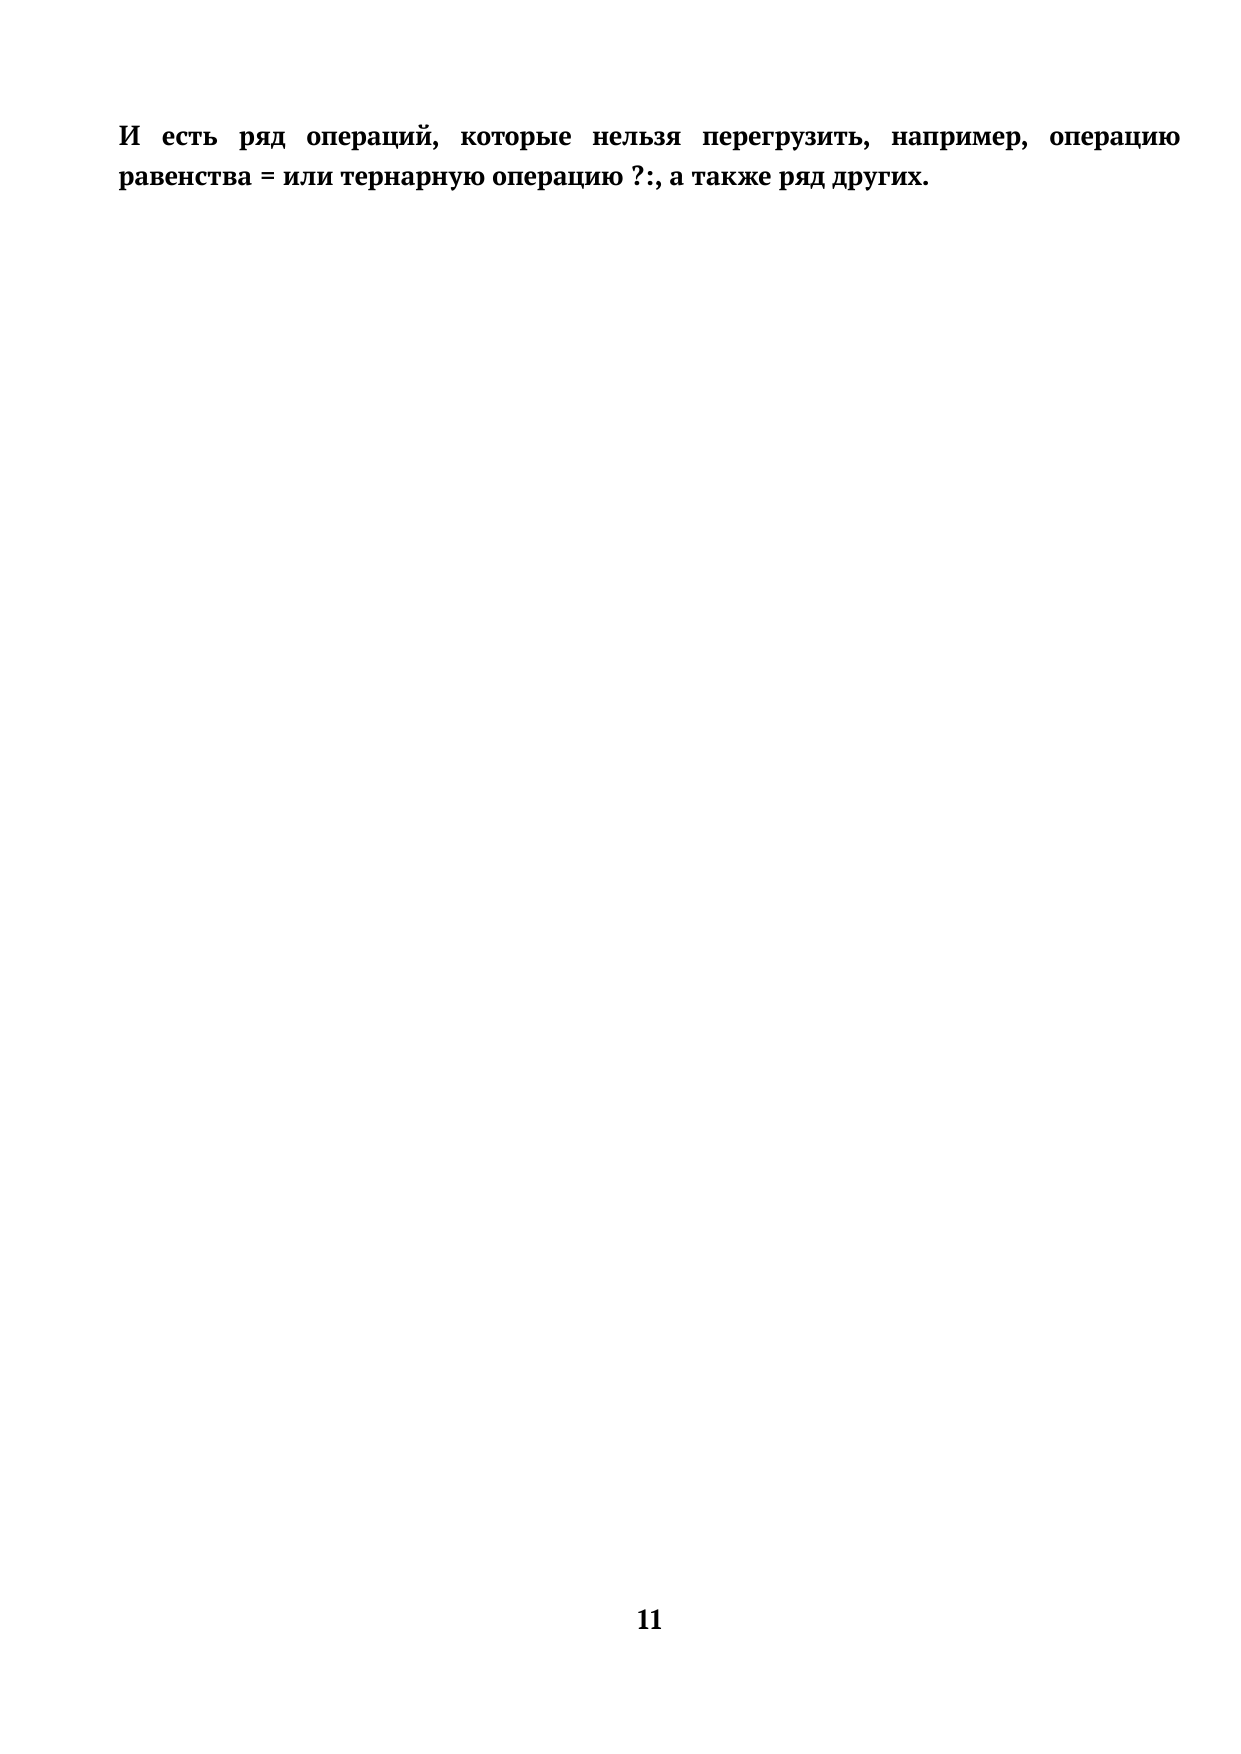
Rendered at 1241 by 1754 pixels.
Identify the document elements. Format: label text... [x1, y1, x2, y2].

text И есть ряд операций, которые нельзя перегрузить, например, операцию равенства = или тернарную операцию ?:, а также ряд других. [118, 118, 1181, 192]
